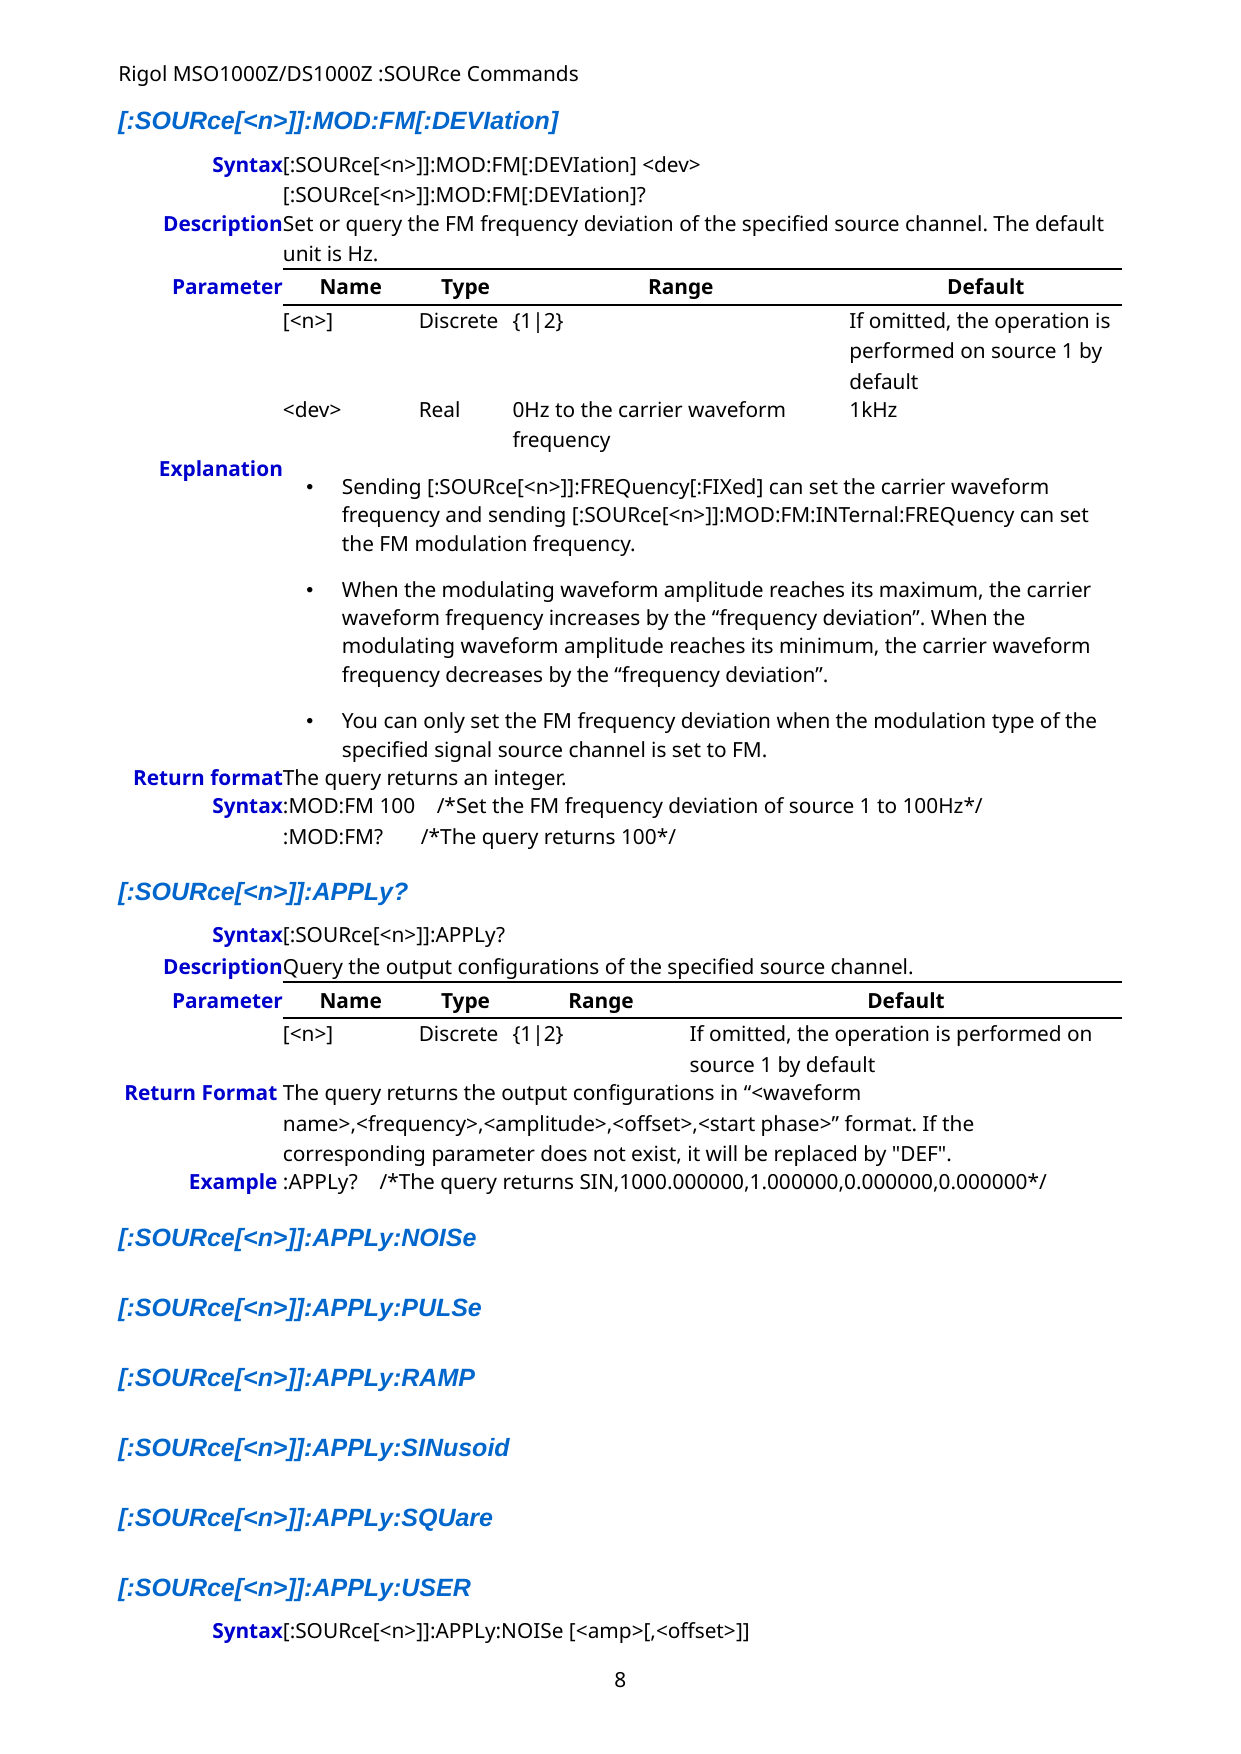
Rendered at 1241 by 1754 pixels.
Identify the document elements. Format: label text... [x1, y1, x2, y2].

table_cell Range [512, 270, 849, 304]
subtitle [:SOURce[<n>]]:MOD:FM[:DEVIation] [118, 106, 1122, 135]
table_cell [118, 1017, 283, 1078]
subtitle [:SOURce[<n>]]:APPLy:RAMP [118, 1363, 1122, 1391]
table_cell [118, 395, 283, 454]
table_cell Query the output configurations of the specified source channel. [283, 953, 1122, 981]
table_cell Sending [:SOURce[<n>]]:FREQuency[:FIXed] can set the carrier waveform frequency and sending [:SOURce[<n>]]:MOD:FM:INTernal:FREQuency can set the FM modulation frequency. When the modulating waveform amplitude reaches its maximum, the carrier waveform frequency increases by the “frequency deviation”. When the modulating waveform amplitude reaches its minimum, the carrier waveform frequency decreases by the “frequency deviation”. You can only set the FM frequency deviation when the modulation type of the specified signal source channel is set to FM. [283, 454, 1122, 763]
table_cell Discrete [419, 1019, 512, 1078]
subtitle [:SOURce[<n>]]:APPLy:PULSe [118, 1293, 1122, 1321]
table_cell 0Hz to the carrier waveform frequency [512, 395, 849, 454]
subtitle [:SOURce[<n>]]:APPLy:SINusoid [118, 1433, 1122, 1462]
table_cell Name [283, 270, 418, 304]
table_cell Real [419, 395, 512, 454]
table_cell [<n>] [283, 306, 418, 395]
table_cell Set or query the FM frequency deviation of the specified source channel. The default unit is Hz. [283, 209, 1122, 267]
table_cell :MOD:FM 100 /*Set the FM frequency deviation of source 1 to 100Hz*/ :MOD:FM? /*The query returns 100*/ [283, 792, 1122, 850]
table_cell {1|2} [512, 306, 849, 395]
table_cell <dev> [283, 395, 418, 454]
table_header [:SOURce[<n>]]:APPLy:NOISe [<amp>[,<offset>]] [:SOURce[<n>]]:APPLy:PULSe [<freq>[,<amp>[,<offset>[,<phase>]]]] [:SOURce[<n>]]:APPLy:RAMP [<freq>[,<amp>[,<offset>[,<phase>]]]] [:SOURce[<n>]]:APPLy:SINusoid [<freq>[,<amp>[,<offset>[,<phase>]]]] [:SOURce[<n>]]:APPLy:SQUare [<freq>[,<amp>[,<offset>[,<phase>]]]] [:SOURce[<n>]]:APPLy:USER [<freq>[,<amp>[,<offset>[,<phase>]]]] [283, 1617, 1122, 1648]
table_header Syntax [118, 150, 283, 209]
table_header [:SOURce[<n>]]:APPLy? [283, 921, 1122, 952]
table_cell Return Format [118, 1078, 283, 1167]
table_cell Parameter [118, 981, 283, 1017]
table_cell Syntax [118, 792, 283, 850]
subtitle [:SOURce[<n>]]:APPLy? [118, 877, 1122, 906]
table_cell Discrete [419, 306, 512, 395]
table_cell 1kHz [849, 395, 1122, 454]
table_cell If omitted, the operation is performed on source 1 by default [849, 306, 1122, 395]
table_header Syntax [118, 921, 283, 952]
table_cell Example [118, 1168, 283, 1196]
subtitle [:SOURce[<n>]]:APPLy:USER [118, 1573, 1122, 1602]
table_cell The query returns an integer. [283, 763, 1122, 792]
table_header Syntax [118, 1617, 283, 1648]
table_cell Default [689, 983, 1122, 1017]
table_cell Return format [118, 763, 283, 792]
table_cell [<n>] [283, 1019, 418, 1078]
table_cell If omitted, the operation is performed on source 1 by default [689, 1019, 1122, 1078]
table_cell Description [118, 953, 283, 981]
table_cell Type [419, 983, 512, 1017]
subtitle [:SOURce[<n>]]:APPLy:SQUare [118, 1503, 1122, 1532]
table_cell Type [419, 270, 512, 304]
table_cell :APPLy? /*The query returns SIN,1000.000000,1.000000,0.000000,0.000000*/ [283, 1168, 1122, 1196]
table_cell Parameter [118, 268, 283, 304]
table_cell Default [849, 270, 1122, 304]
table_cell Description [118, 209, 283, 267]
subtitle [:SOURce[<n>]]:APPLy:NOISe [118, 1222, 1122, 1251]
table_cell The query returns the output configurations in “<waveform name>,<frequency>,<amplitude>,<offset>,<start phase>” format. If the corresponding parameter does not exist, it will be replaced by "DEF". [283, 1078, 1122, 1167]
table_header [:SOURce[<n>]]:MOD:FM[:DEVIation] <dev> [:SOURce[<n>]]:MOD:FM[:DEVIation]? [283, 150, 1122, 209]
table_cell [118, 304, 283, 395]
table_cell Name [283, 983, 418, 1017]
table_cell {1|2} [512, 1019, 689, 1078]
table_cell Range [512, 983, 689, 1017]
table_cell Explanation [118, 454, 283, 763]
